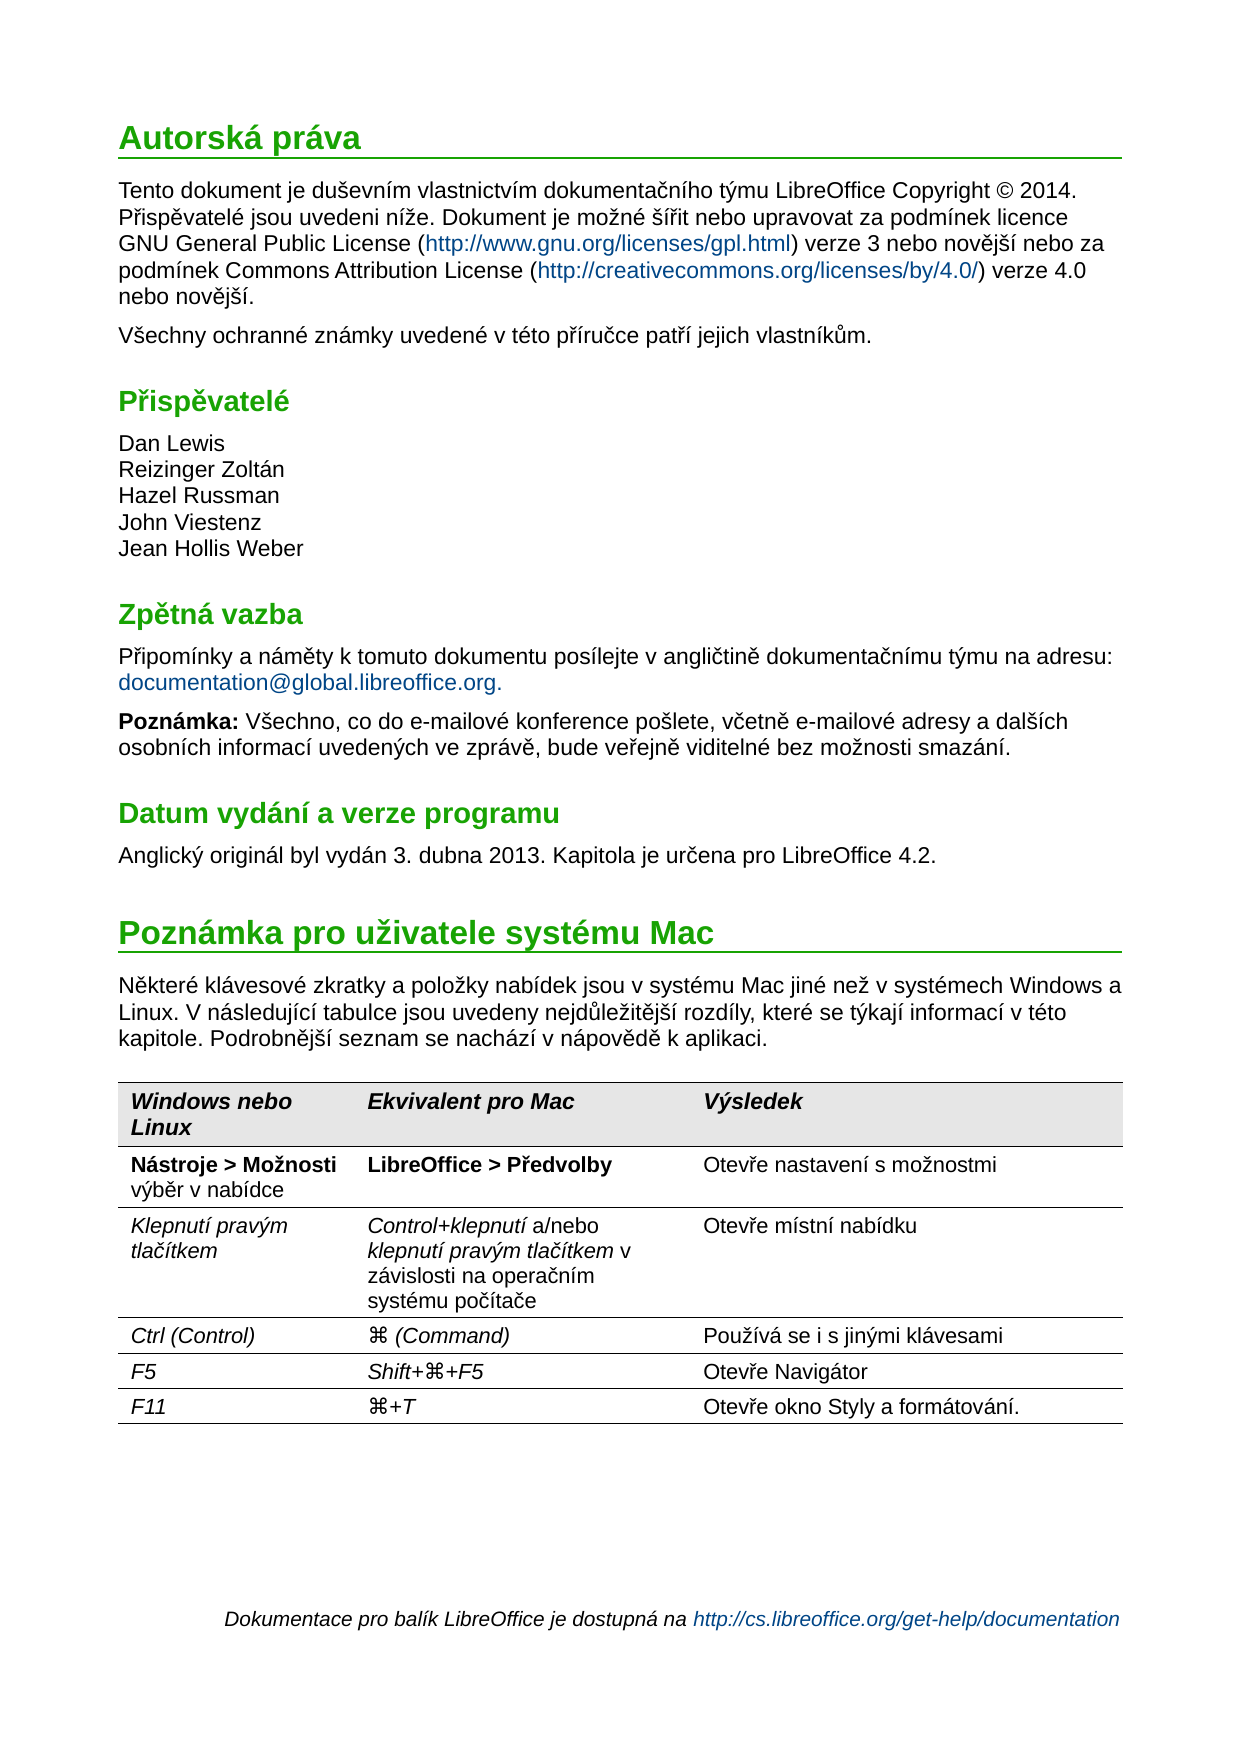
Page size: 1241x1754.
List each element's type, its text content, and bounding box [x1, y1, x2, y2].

table_cell Otevře Navigátor [691, 1354, 1123, 1388]
table_cell Otevře nastavení s možnostmi [691, 1147, 1123, 1207]
table_cell Shift+⌘+F5 [355, 1354, 691, 1388]
table_cell Používá se i s jinými klávesami [691, 1318, 1123, 1353]
text Všechny ochranné známky uvedené v této příručce patří jejich vlastníkům. [118, 322, 1122, 348]
table_cell Ctrl (Control) [118, 1318, 355, 1353]
table_cell F5 [118, 1354, 355, 1388]
table_header Windows nebo Linux [118, 1083, 355, 1146]
subtitle Zpětná vazba [118, 597, 1122, 630]
table_cell LibreOffice > Předvolby [355, 1147, 691, 1207]
text Tento dokument je duševním vlastnictvím dokumentačního týmu LibreOffice Copyright © 2014. Přispěvatelé jsou uvedeni níže. Dokument je možné šířit nebo upravovat za podmínek licence GNU General Public License (http://www.gnu.org/licenses/gpl.html) verze 3 nebo novější nebo za podmínek Commons Attribution License (http://creativecommons.org/licenses/by/4.0/) verze 4.0 nebo novější. [118, 177, 1122, 309]
text Poznámka: Všechno, co do e-mailové konference pošlete, včetně e-mailové adresy a dalších osobních informací uvedených ve zprávě, bude veřejně viditelné bez možnosti smazání. [118, 708, 1122, 761]
text Anglický originál byl vydán 3. dubna 2013. Kapitola je určena pro LibreOffice 4.2. [118, 842, 1122, 868]
table_header Ekvivalent pro Mac [355, 1083, 691, 1146]
text Některé klávesové zkratky a položky nabídek jsou v systému Mac jiné než v systémech Windows a Linux. V následující tabulce jsou uvedeny nejdůležitější rozdíly, které se týkají informací v této kapitole. Podrobnější seznam se nachází v nápovědě k aplikaci. [118, 972, 1122, 1051]
table_header Výsledek [691, 1083, 1123, 1146]
table_cell Nástroje > Možnosti výběr v nabídce [118, 1147, 355, 1207]
table_cell ⌘+T [355, 1389, 691, 1423]
table_cell ⌘ (Command) [355, 1318, 691, 1353]
text Připomínky a náměty k tomuto dokumentu posílejte v angličtině dokumentačnímu týmu na adresu: documentation@global.libreoffice.org. [118, 643, 1122, 696]
table_cell Otevře okno Styly a formátování. [691, 1389, 1123, 1423]
table_cell Control+klepnutí a/nebo klepnutí pravým tlačítkem v závislosti na operačním systému počítače [355, 1208, 691, 1317]
subtitle Přispěvatelé [118, 384, 1122, 417]
table_cell Klepnutí pravým tlačítkem [118, 1208, 355, 1317]
subtitle Datum vydání a verze programu [118, 796, 1122, 830]
text Dan Lewis Reizinger Zoltán Hazel Russman John Viestenz Jean Hollis Weber [118, 429, 1122, 561]
subtitle Autorská práva [118, 118, 1122, 157]
table_cell Otevře místní nabídku [691, 1208, 1123, 1317]
table_cell F11 [118, 1389, 355, 1423]
subtitle Poznámka pro uživatele systému Mac [118, 913, 1122, 951]
